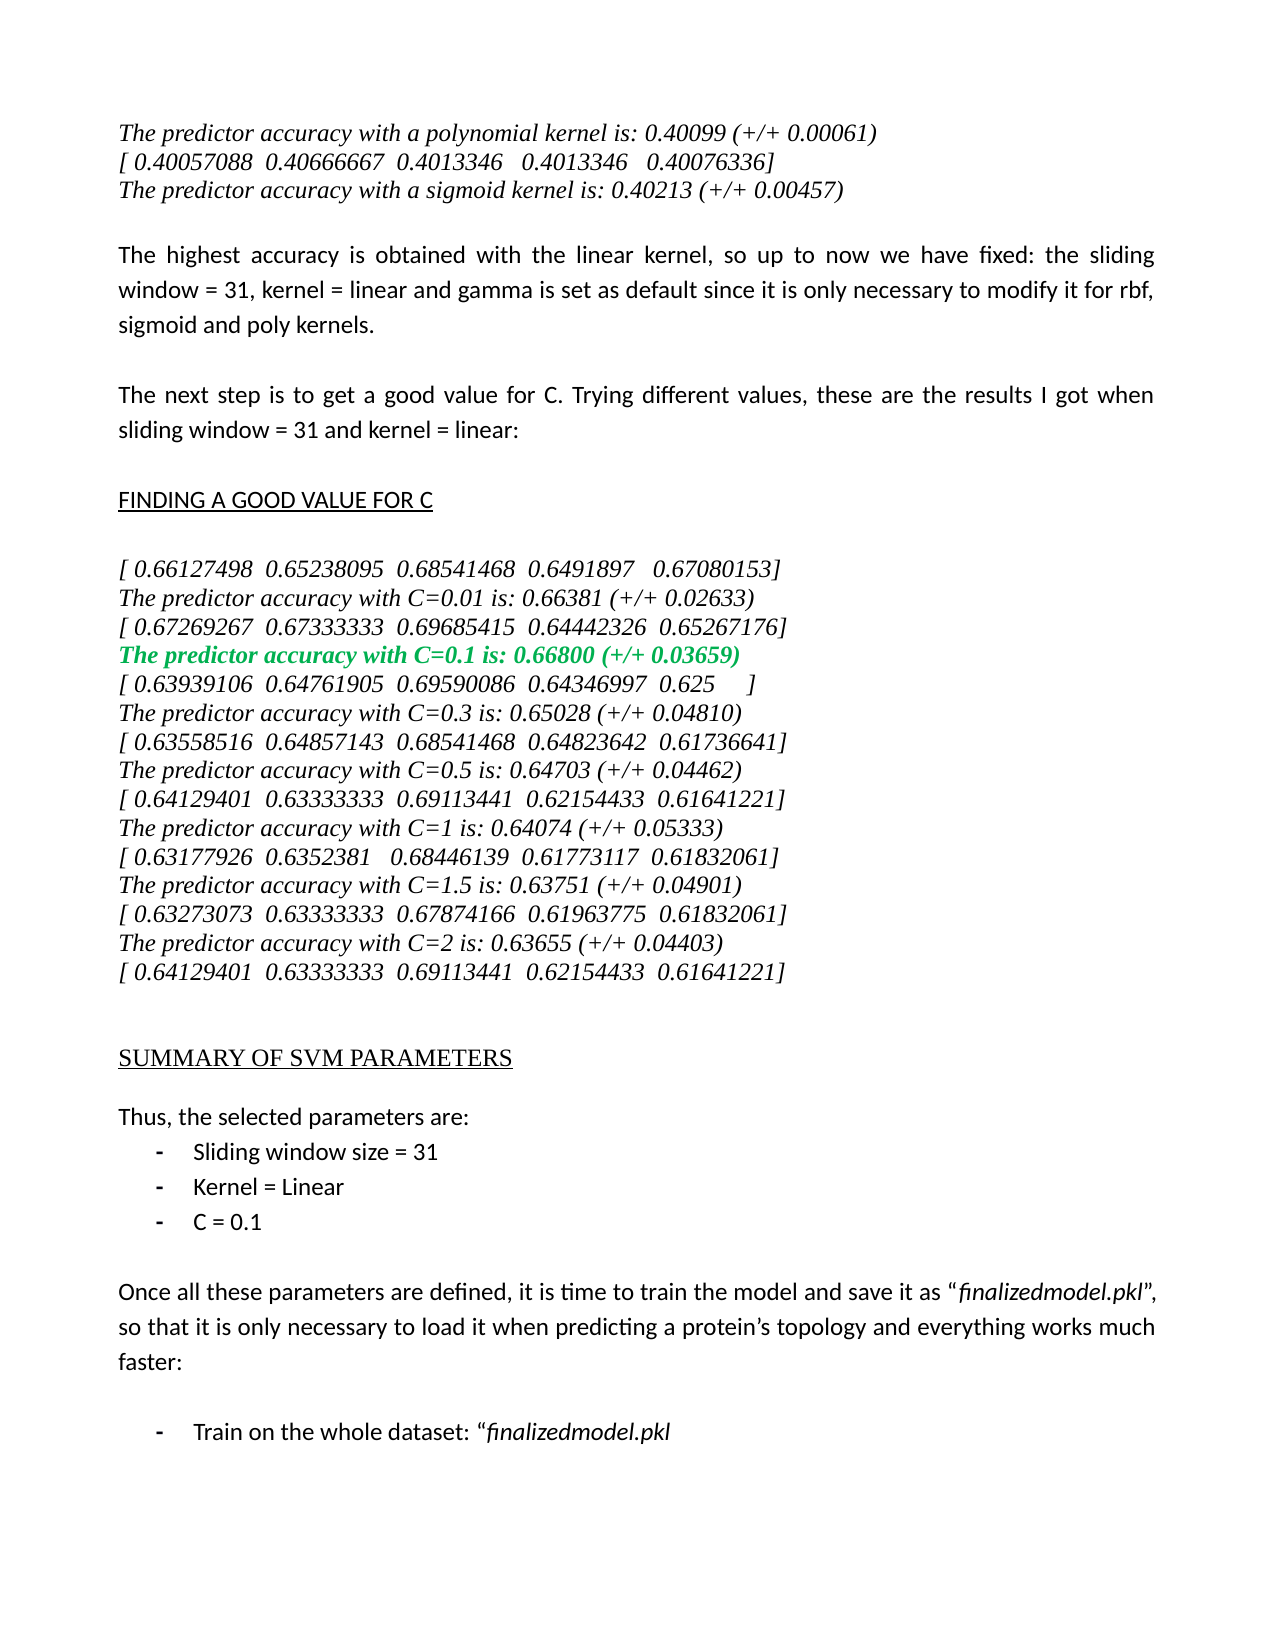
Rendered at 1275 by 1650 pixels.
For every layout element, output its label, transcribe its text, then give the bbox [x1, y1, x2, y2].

text The predictor accuracy with C=2 is: 0.63655 (+/+ 0.04403) [118, 928, 1157, 957]
text Once all these parameters are defined, it is time to train the model and save it as “finalizedmodel.pkl”, so that it is only necessary to load it when predicting a protein’s topology and everything works much faster: [118, 1276, 1157, 1376]
list C = 0.1 [156, 1206, 1157, 1236]
text The predictor accuracy with C=0.3 is: 0.65028 (+/+ 0.04810) [118, 698, 1157, 727]
text The predictor accuracy with C=0.5 is: 0.64703 (+/+ 0.04462) [118, 756, 1157, 784]
text [ 0.63177926 0.6352381 0.68446139 0.61773117 0.61832061] [118, 842, 1157, 871]
text Thus, the selected parameters are: [118, 1101, 1157, 1131]
text [ 0.67269267 0.67333333 0.69685415 0.64442326 0.65267176] [118, 612, 1157, 641]
text The predictor accuracy with C=1.5 is: 0.63751 (+/+ 0.04901) [118, 871, 1157, 899]
text SUMMARY OF SVM PARAMETERS [118, 1043, 1157, 1072]
text [ 0.63558516 0.64857143 0.68541468 0.64823642 0.61736641] [118, 727, 1157, 756]
list Kernel = Linear [156, 1171, 1157, 1201]
text [ 0.66127498 0.65238095 0.68541468 0.6491897 0.67080153] [118, 554, 1157, 583]
text [ 0.64129401 0.63333333 0.69113441 0.62154433 0.61641221] [118, 784, 1157, 813]
text [ 0.63939106 0.64761905 0.69590086 0.64346997 0.625 ] [118, 669, 1157, 698]
text [ 0.63273073 0.63333333 0.67874166 0.61963775 0.61832061] [118, 899, 1157, 928]
text The predictor accuracy with C=0.01 is: 0.66381 (+/+ 0.02633) [118, 583, 1157, 612]
text The predictor accuracy with C=1 is: 0.64074 (+/+ 0.05333) [118, 813, 1157, 842]
text The predictor accuracy with a sigmoid kernel is: 0.40213 (+/+ 0.00457) [118, 176, 1157, 204]
text The predictor accuracy with a polynomial kernel is: 0.40099 (+/+ 0.00061) [118, 118, 1157, 147]
text The highest accuracy is obtained with the linear kernel, so up to now we have fixed: the sliding window = 31, kernel = linear and gamma is set as default since it is only necessary to modify it for rbf, sigmoid and poly kernels. [118, 239, 1157, 340]
text The predictor accuracy with C=0.1 is: 0.66800 (+/+ 0.03659) [118, 641, 1157, 669]
text [ 0.40057088 0.40666667 0.4013346 0.4013346 0.40076336] [118, 147, 1157, 176]
list Sliding window size = 31 [156, 1136, 1157, 1166]
list Train on the whole dataset: “finalizedmodel.pkl [156, 1416, 1157, 1446]
text The next step is to get a good value for C. Trying different values, these are the results I got when sliding window = 31 and kernel = linear: [118, 379, 1157, 445]
text FINDING A GOOD VALUE FOR C [118, 484, 1157, 515]
text [ 0.64129401 0.63333333 0.69113441 0.62154433 0.61641221] [118, 957, 1157, 986]
